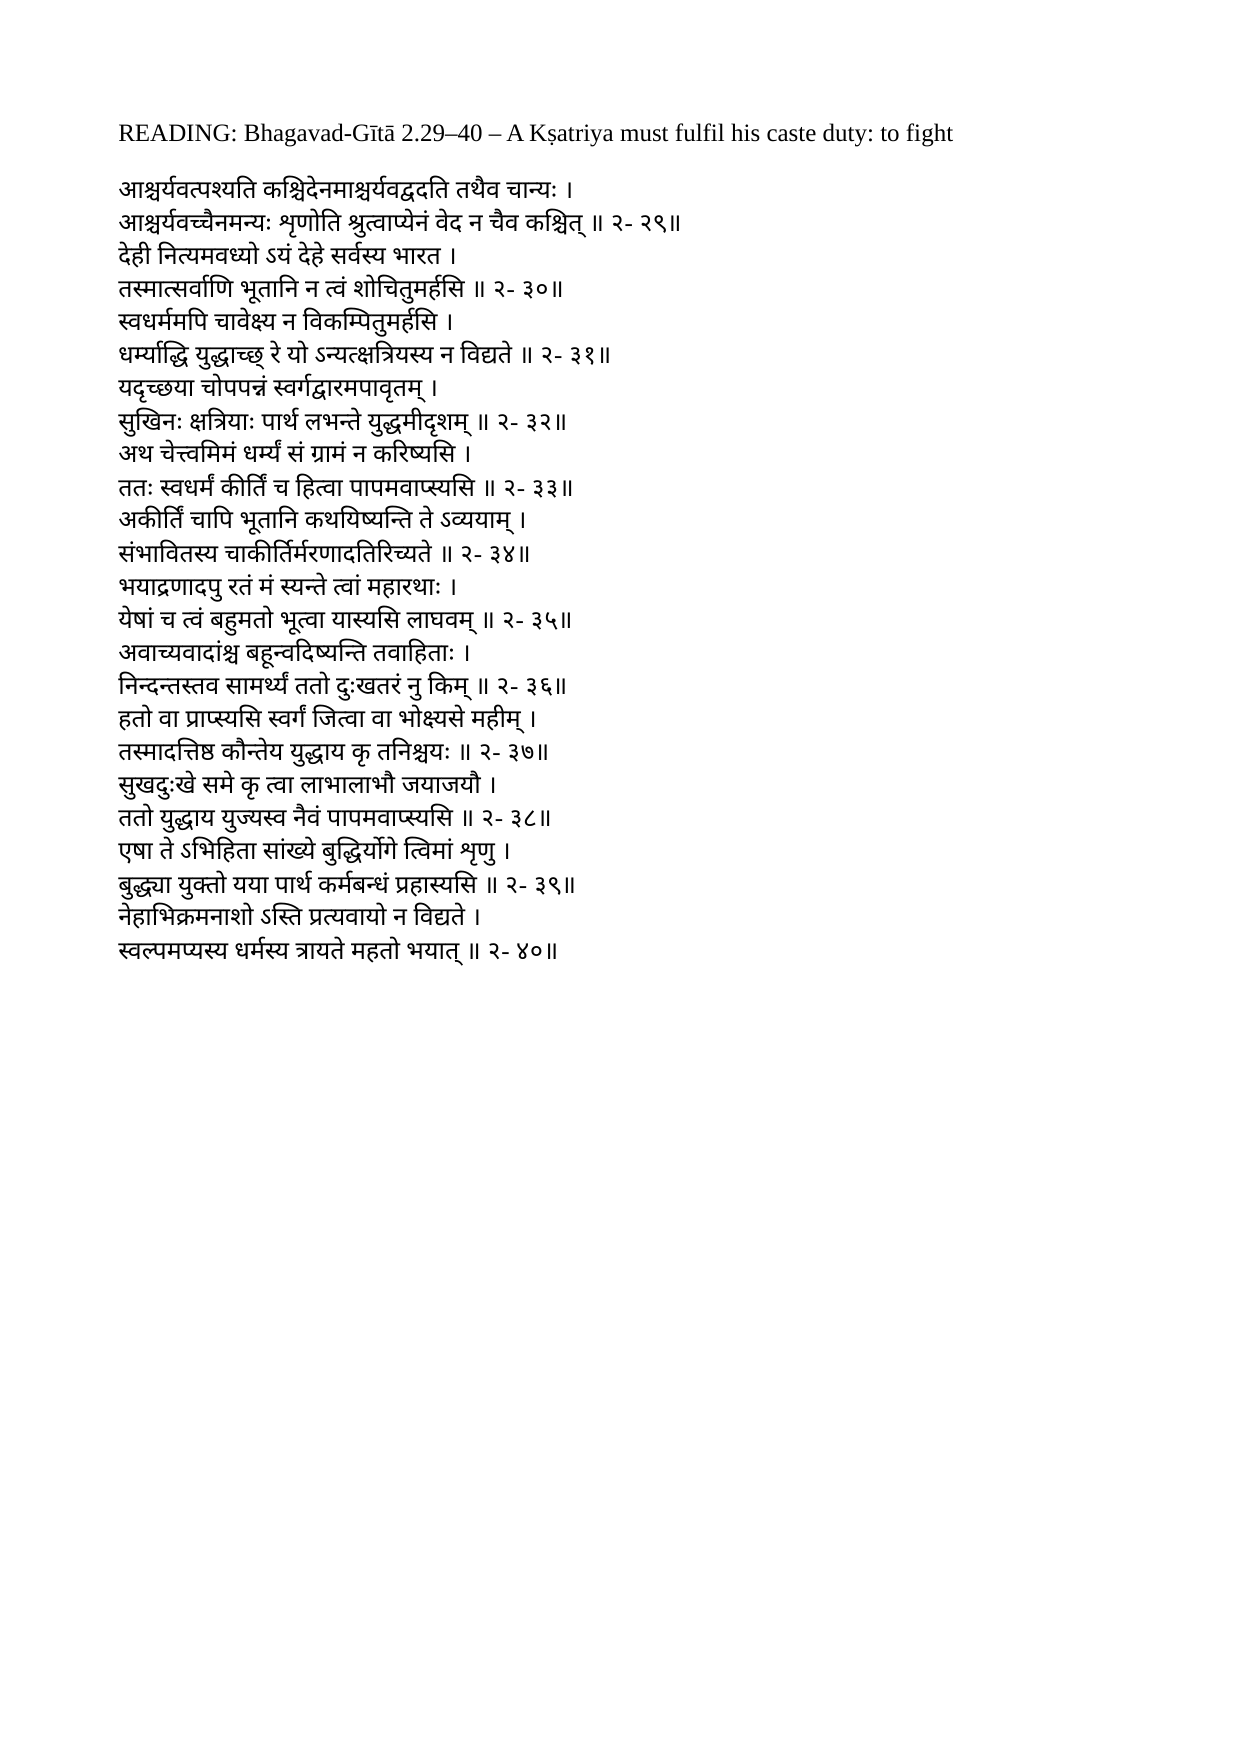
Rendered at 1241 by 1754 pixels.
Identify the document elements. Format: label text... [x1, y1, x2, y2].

text अवाच्यवादांश्च बहून्वदिष्यन्ति तवाहिताः । [118, 639, 1122, 671]
text सुखदुःखे समे कृ त्वा लाभालाभौ जयाजयौ । [118, 771, 1122, 803]
text ततो युद्धाय युज्यस्व नैवं पापमवाप्स्यसि ॥ २- ३८॥ [118, 803, 1122, 837]
text अथ चेत्त्वमिमं धर्म्यं सं ग्रामं न करिष्यसि । [118, 440, 1122, 473]
text यदृच्छया चोपपन्नं स्वर्गद्वारमपावृतम् । [118, 374, 1122, 407]
text भयाद्रणादपु रतं मं स्यन्ते त्वां महारथाः । [118, 572, 1122, 605]
text ततः स्वधर्मं कीर्तिं च हित्वा पापमवाप्स्यसि ॥ २- ३३॥ [118, 473, 1122, 506]
text तस्मात्सर्वाणि भूतानि न त्वं शोचितुमर्हसि ॥ २- ३०॥ [118, 274, 1122, 308]
text तस्मादत्तिष्ठ कौन्तेय युद्धाय कृ तनिश्चयः ॥ २- ३७॥ [118, 737, 1122, 771]
text देही नित्यमवध्यो ऽयं देहे सर्वस्य भारत । [118, 242, 1122, 274]
text हतो वा प्राप्स्यसि स्वर्गं जित्वा वा भोक्ष्यसे महीम् । [118, 705, 1122, 737]
text येषां च त्वं बहुमतो भूत्वा यास्यसि लाघवम् ॥ २- ३५॥ [118, 605, 1122, 639]
text नेहाभिक्रमनाशो ऽस्ति प्रत्यवायो न विद्यते । [118, 903, 1122, 936]
text निन्दन्तस्तव सामर्थ्यं ततो दुःखतरं नु किम् ॥ २- ३६॥ [118, 671, 1122, 705]
text अकीर्तिं चापि भूतानि कथयिष्यन्ति ते ऽव्ययाम् । [118, 506, 1122, 539]
text संभावितस्य चाकीर्तिर्मरणादतिरिच्यते ॥ २- ३४॥ [118, 539, 1122, 572]
text स्वल्पमप्यस्य धर्मस्य त्रायते महतो भयात् ॥ २- ४०॥ [118, 936, 1122, 969]
text एषा ते ऽभिहिता सांख्ये बुद्धिर्योगे त्विमां शृणु । [118, 837, 1122, 870]
text आश्चर्यवच्चैनमन्यः शृणोति श्रुत्वाप्येनं वेद न चैव कश्चित् ॥ २- २९॥ [118, 208, 1122, 242]
text READING: Bhagavad-Gītā 2.29–40 – A Kṣatriya must fulfil his caste duty: to fight [118, 118, 1122, 147]
text धर्म्याद्धि युद्धाच्छ् रे यो ऽन्यत्क्षत्रियस्य न विद्यते ॥ २- ३१॥ [118, 341, 1122, 374]
text बुद्ध्या युक्तो यया पार्थ कर्मबन्धं प्रहास्यसि ॥ २- ३९॥ [118, 870, 1122, 903]
text सुखिनः क्षत्रियाः पार्थ लभन्ते युद्धमीदृशम् ॥ २- ३२॥ [118, 407, 1122, 440]
text स्वधर्ममपि चावेक्ष्य न विकम्पितुमर्हसि । [118, 308, 1122, 341]
text आश्चर्यवत्पश्यति कश्चिदेनमाश्चर्यवद्वदति तथैव चान्यः । [118, 176, 1122, 208]
